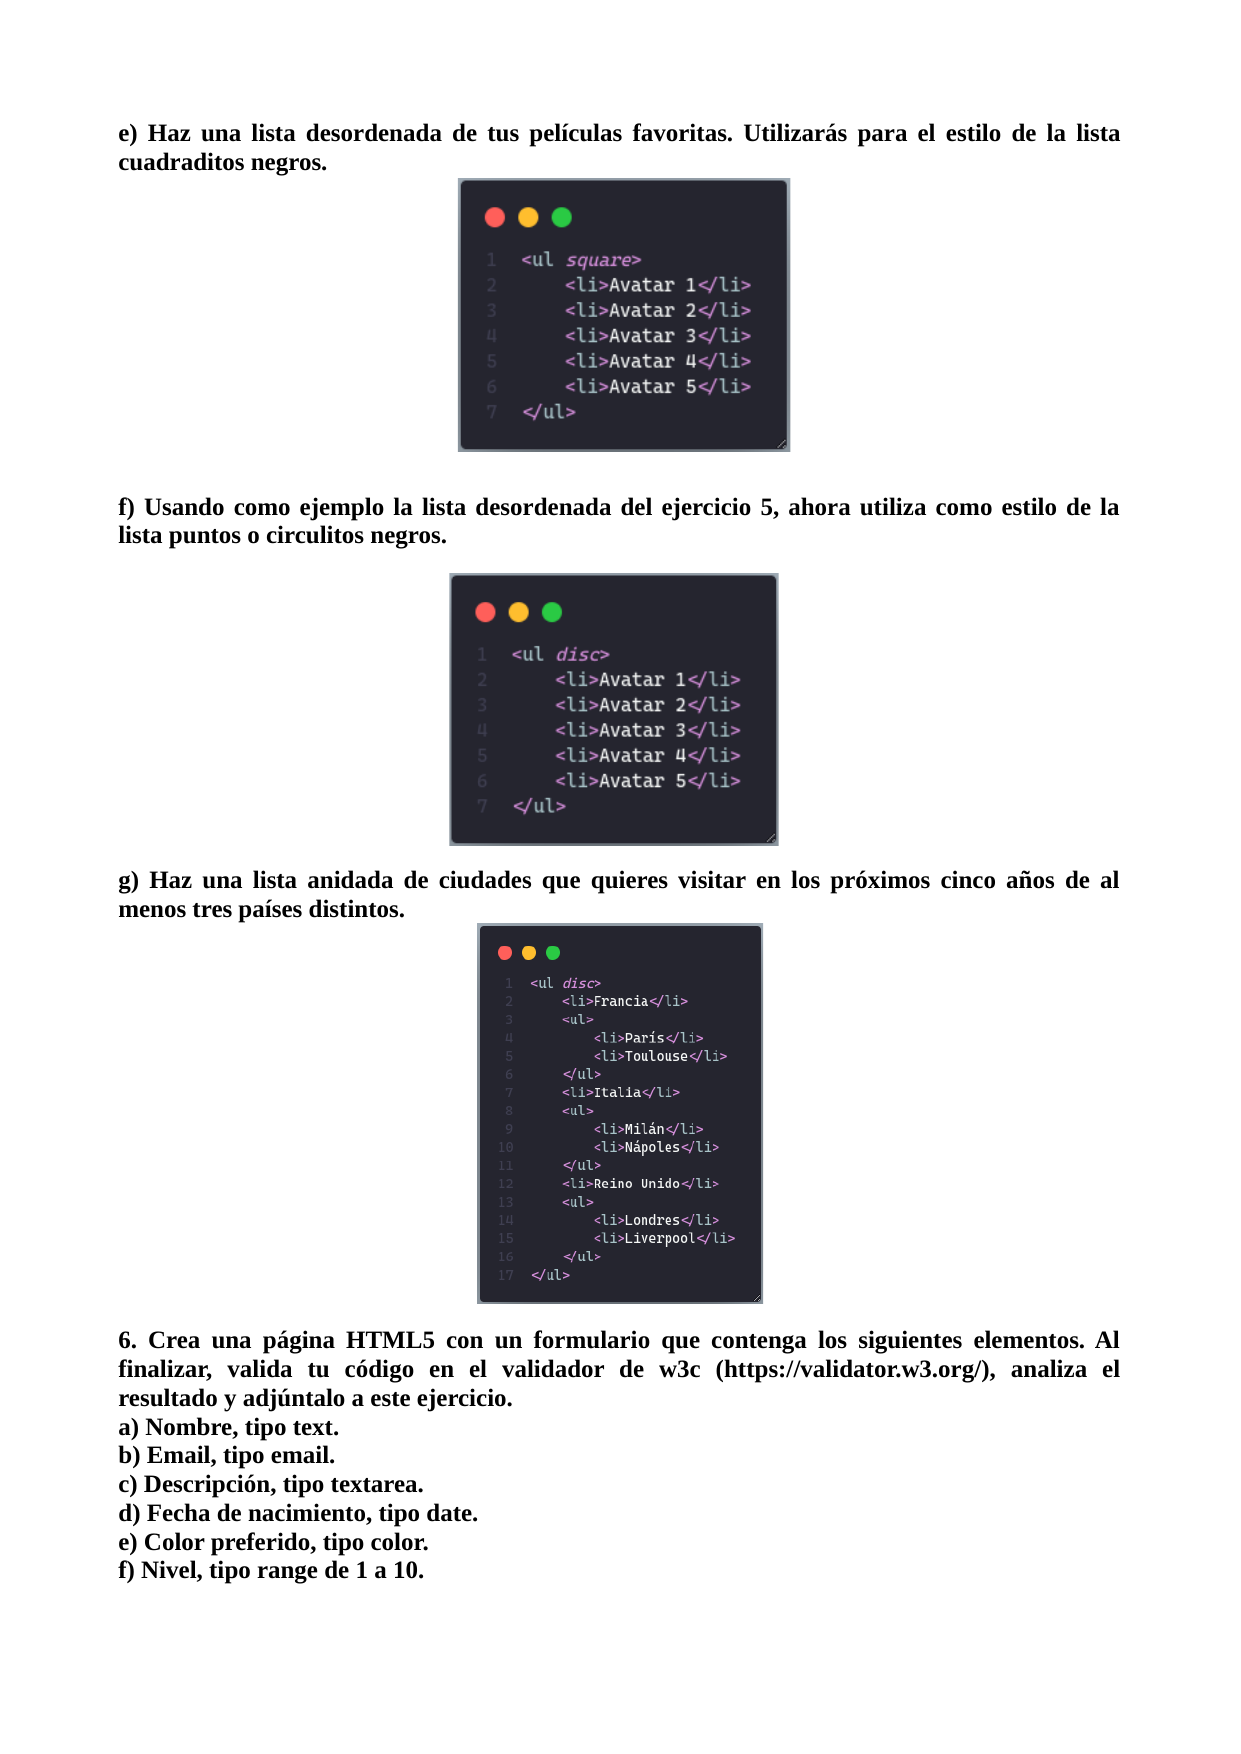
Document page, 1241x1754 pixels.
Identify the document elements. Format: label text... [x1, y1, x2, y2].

text e) Color preferido, tipo color. [118, 1527, 1122, 1556]
text d) Fecha de nacimiento, tipo date. [118, 1498, 1122, 1527]
picture [449, 573, 779, 846]
picture [457, 178, 791, 452]
text c) Descripción, tipo textarea. [118, 1469, 1122, 1498]
text b) Email, tipo email. [118, 1441, 1122, 1469]
text e) Haz una lista desordenada de tus películas favoritas. Utilizarás para el estilo de la lista cuadraditos negros. [118, 118, 1122, 176]
picture [477, 923, 764, 1304]
text a) Nombre, tipo text. [118, 1412, 1122, 1441]
text f) Nivel, tipo range de 1 a 10. [118, 1556, 1122, 1584]
text g) Haz una lista anidada de ciudades que quieres visitar en los próximos cinco años de al menos tres países distintos. [118, 866, 1122, 923]
text 6. Crea una página HTML5 con un formulario que contenga los siguientes elementos. Al finalizar, valida tu código en el validador de w3c (https://validator.w3.org/), analiza el resultado y adjúntalo a este ejercicio. [118, 1326, 1122, 1412]
text f) Usando como ejemplo la lista desordenada del ejercicio 5, ahora utiliza como estilo de la lista puntos o circulitos negros. [118, 492, 1122, 549]
